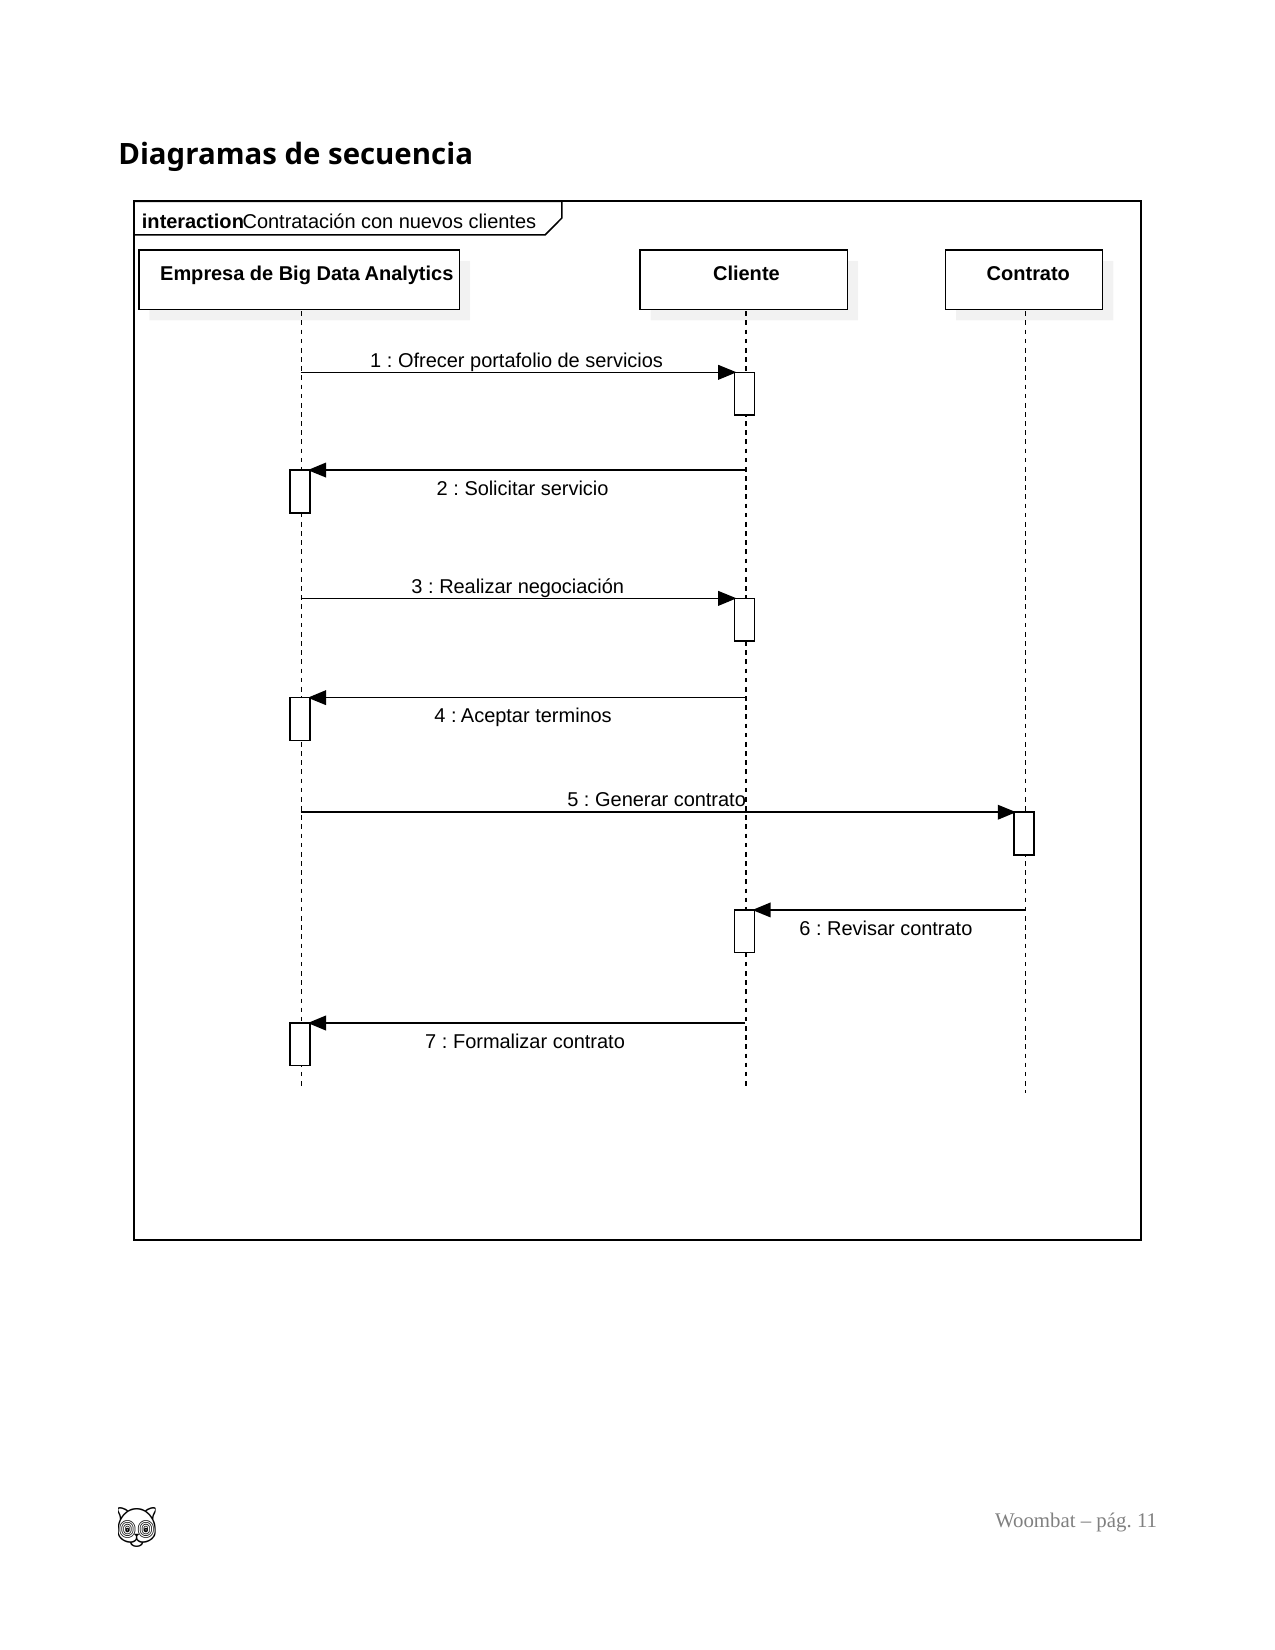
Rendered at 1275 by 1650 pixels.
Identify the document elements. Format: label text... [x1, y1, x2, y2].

picture [118, 1507, 156, 1547]
subtitle Diagramas de secuencia [118, 133, 1157, 173]
